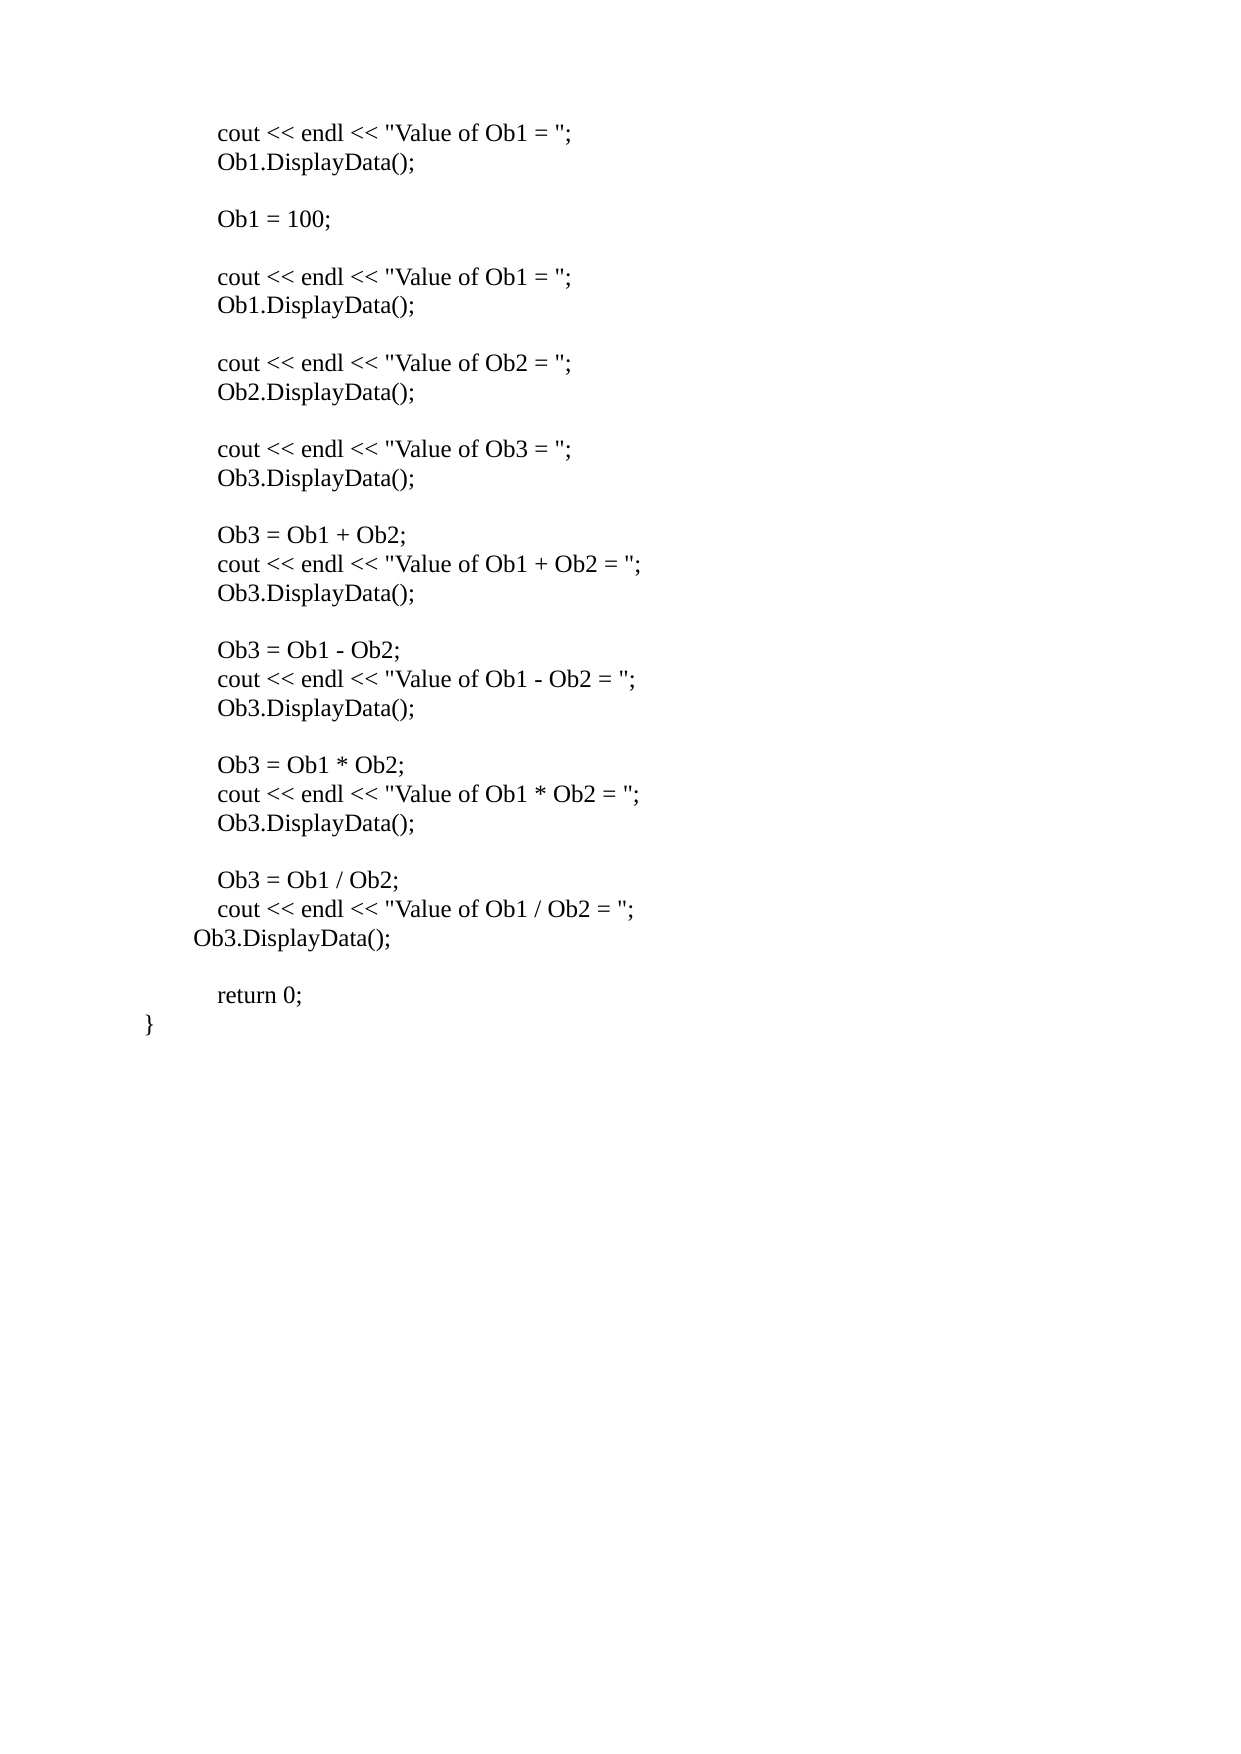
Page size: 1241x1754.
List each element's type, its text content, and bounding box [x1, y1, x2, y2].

text Ob3.DisplayData(); [118, 463, 1122, 492]
text Ob2.DisplayData(); [118, 377, 1122, 406]
text Ob3.DisplayData(); [118, 923, 1122, 952]
text Ob1 = 100; [118, 204, 1122, 233]
text Ob3 = Ob1 + Ob2; [118, 521, 1122, 549]
text Ob3.DisplayData(); [118, 693, 1122, 722]
text cout << endl << "Value of Ob1 / Ob2 = "; [118, 894, 1122, 923]
text Ob3 = Ob1 * Ob2; [118, 751, 1122, 779]
text Ob3.DisplayData(); [118, 808, 1122, 837]
text return 0; [118, 981, 1122, 1009]
text cout << endl << "Value of Ob1 * Ob2 = "; [118, 779, 1122, 808]
text cout << endl << "Value of Ob3 = "; [118, 434, 1122, 463]
text cout << endl << "Value of Ob2 = "; [118, 348, 1122, 377]
text } [118, 1009, 1122, 1038]
text Ob1.DisplayData(); [118, 147, 1122, 176]
text Ob3.DisplayData(); [118, 578, 1122, 607]
text Ob1.DisplayData(); [118, 291, 1122, 319]
text cout << endl << "Value of Ob1 = "; [118, 118, 1122, 147]
text cout << endl << "Value of Ob1 + Ob2 = "; [118, 549, 1122, 578]
text cout << endl << "Value of Ob1 = "; [118, 262, 1122, 291]
text cout << endl << "Value of Ob1 - Ob2 = "; [118, 664, 1122, 693]
text Ob3 = Ob1 / Ob2; [118, 866, 1122, 894]
text Ob3 = Ob1 - Ob2; [118, 636, 1122, 664]
